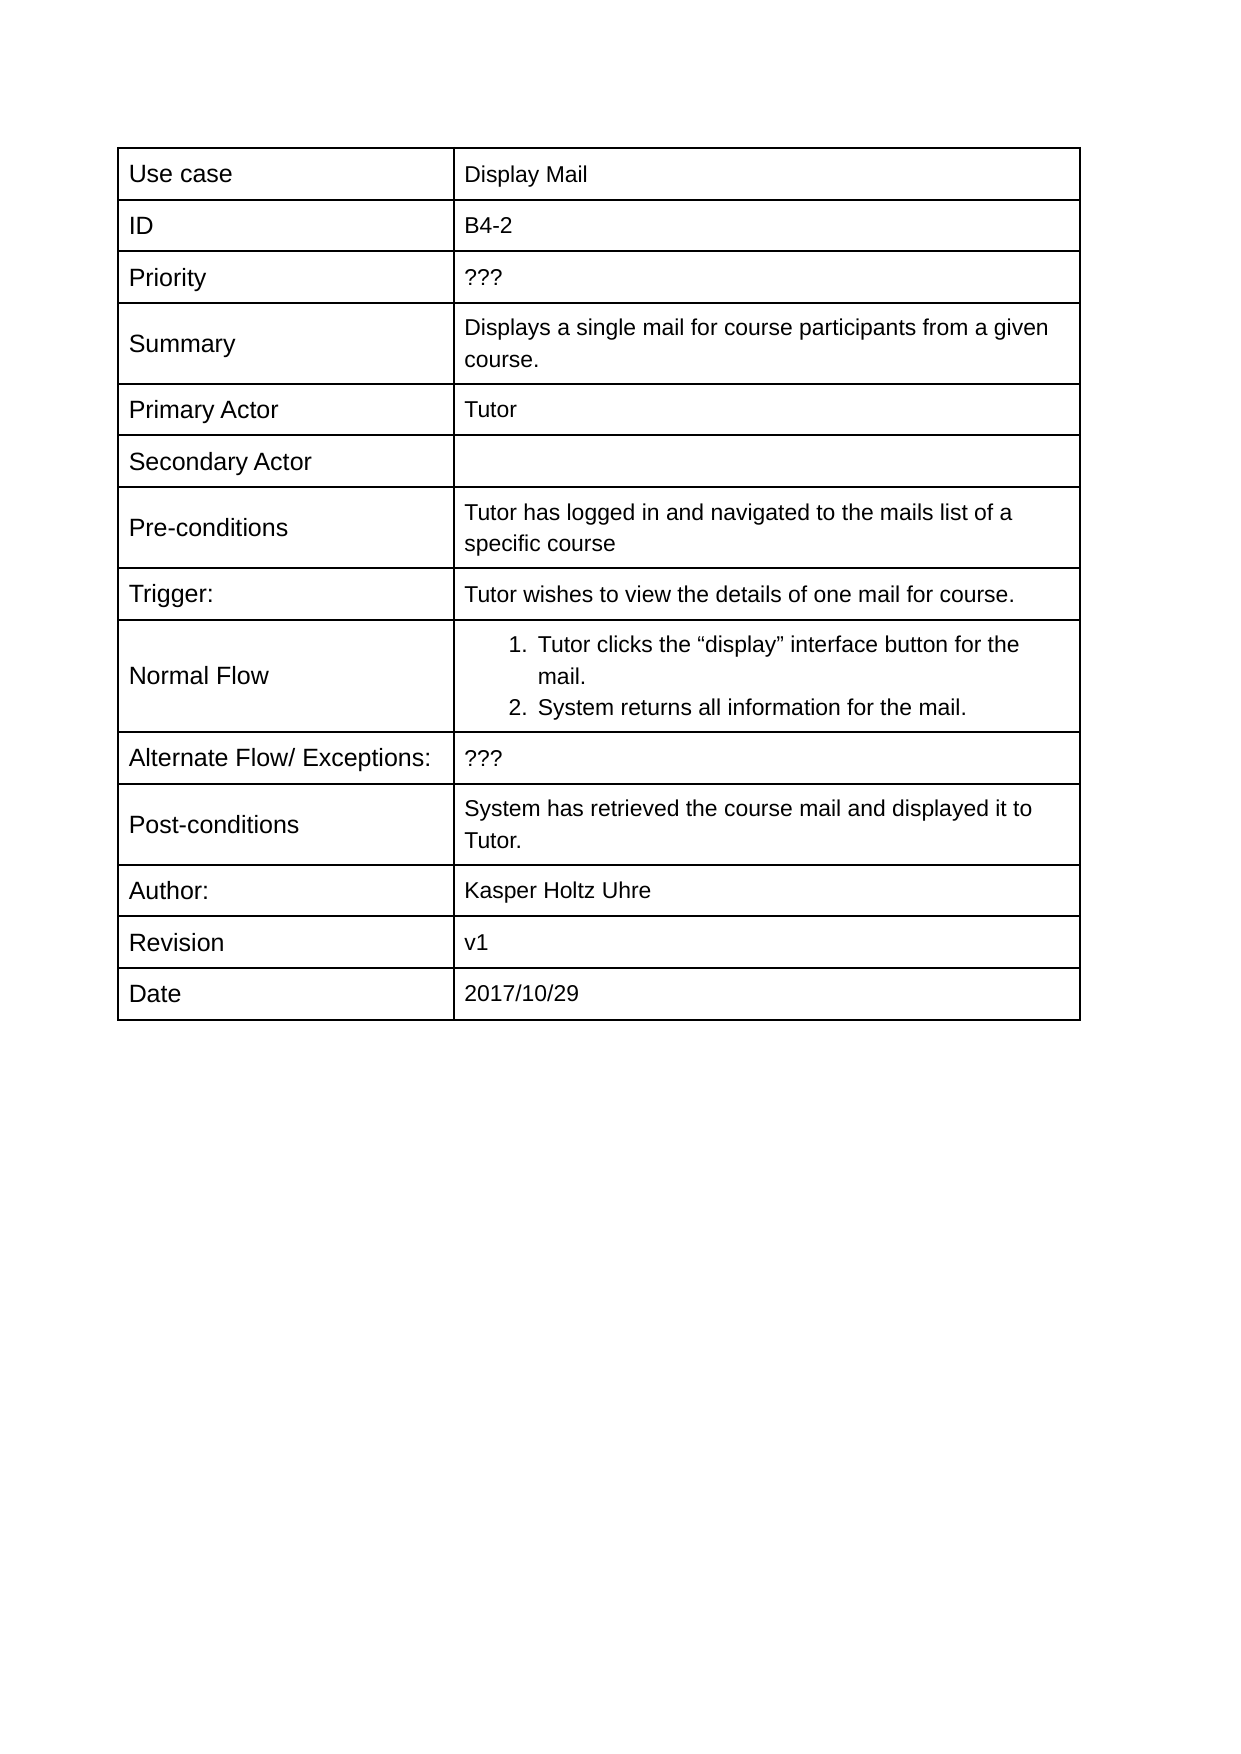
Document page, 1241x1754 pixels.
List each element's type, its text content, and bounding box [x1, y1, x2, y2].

table_cell Pre-conditions [119, 488, 453, 567]
table_cell System has retrieved the course mail and displayed it to Tutor. [455, 785, 1079, 863]
table_cell Summary [119, 304, 453, 383]
table_header Use case [119, 149, 453, 198]
table_cell Normal Flow [119, 621, 453, 731]
table_cell Author: [119, 866, 453, 915]
table_cell Alternate Flow/ Exceptions: [119, 733, 453, 783]
table_cell ??? [455, 733, 1079, 783]
table_cell Primary Actor [119, 385, 453, 434]
table_cell ID [119, 201, 453, 250]
table_cell Kasper Holtz Uhre [455, 866, 1079, 915]
table_cell Trigger: [119, 569, 453, 618]
table_header Display Mail [455, 149, 1079, 198]
table_cell [455, 436, 1079, 486]
table_cell Revision [119, 917, 453, 967]
table_cell 2017/10/29 [455, 969, 1079, 1018]
table_cell Tutor [455, 385, 1079, 434]
table_cell ??? [455, 252, 1079, 302]
table_cell Secondary Actor [119, 436, 453, 486]
table_cell Tutor wishes to view the details of one mail for course. [455, 569, 1079, 618]
table_cell Priority [119, 252, 453, 302]
table_cell Tutor clicks the “display” interface button for the mail. System returns all information for the mail. [455, 621, 1079, 731]
table_cell Displays a single mail for course participants from a given course. [455, 304, 1079, 383]
table_cell B4-2 [455, 201, 1079, 250]
table_cell Tutor has logged in and navigated to the mails list of a specific course [455, 488, 1079, 567]
table_cell Date [119, 969, 453, 1018]
table_cell v1 [455, 917, 1079, 967]
table_cell Post-conditions [119, 785, 453, 863]
